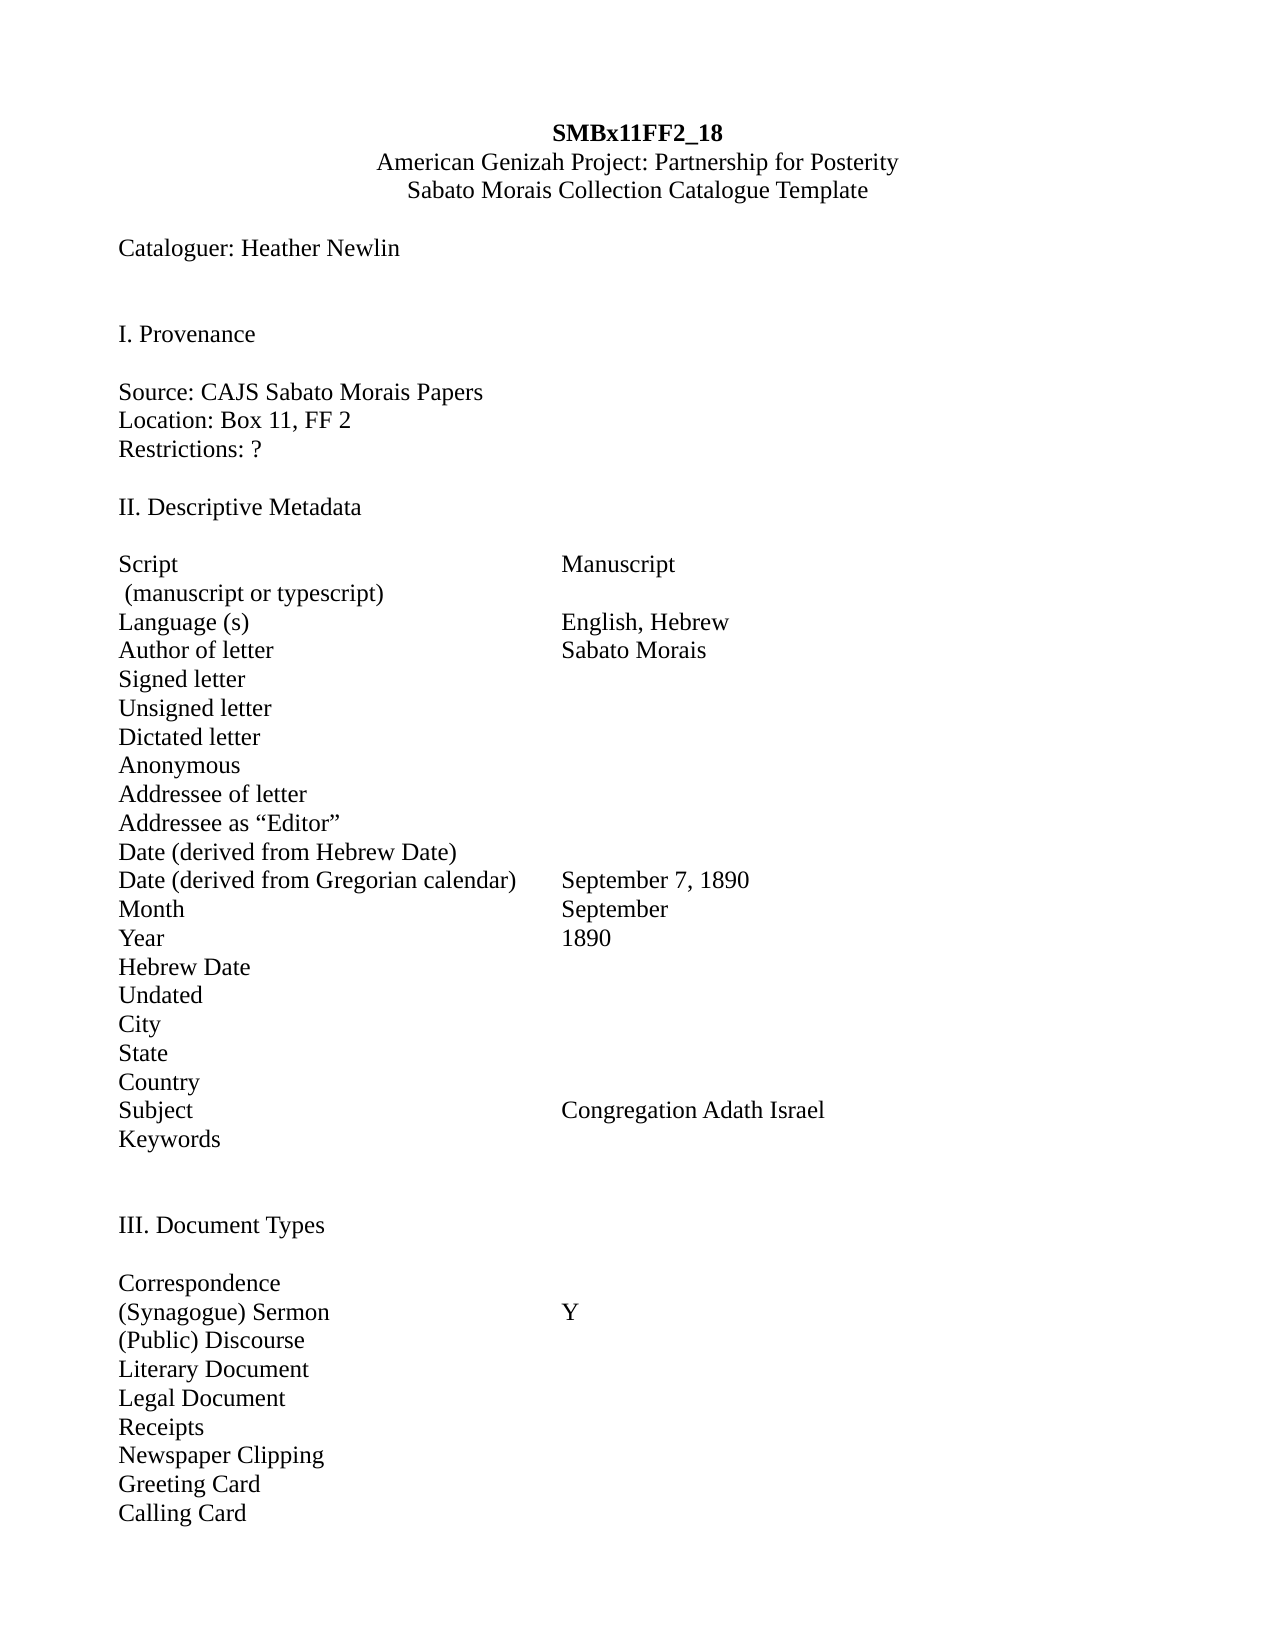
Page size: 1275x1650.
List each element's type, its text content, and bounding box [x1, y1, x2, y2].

text Keywords [118, 1124, 1157, 1153]
text Restrictions: ? [118, 434, 1157, 463]
text Month September [118, 894, 1157, 923]
text Dictated letter [118, 722, 1157, 751]
text Signed letter [118, 664, 1157, 693]
text SMBx11FF2_18 [118, 118, 1157, 147]
text II. Descriptive Metadata [118, 492, 1157, 521]
text Cataloguer: Heather Newlin [118, 233, 1157, 262]
text Country [118, 1067, 1157, 1096]
text Source: CAJS Sabato Morais Papers [118, 377, 1157, 406]
text Legal Document [118, 1383, 1157, 1412]
text Correspondence [118, 1268, 1157, 1297]
text Anonymous [118, 751, 1157, 779]
text Receipts [118, 1412, 1157, 1441]
text (manuscript or typescript) [118, 578, 1157, 607]
text Language (s) English, Hebrew [118, 607, 1157, 636]
text Newspaper Clipping [118, 1441, 1157, 1469]
text Sabato Morais Collection Catalogue Template [118, 176, 1157, 204]
text Undated [118, 981, 1157, 1009]
text (Public) Discourse [118, 1326, 1157, 1354]
text Hebrew Date [118, 952, 1157, 981]
text III. Document Types [118, 1211, 1157, 1239]
text Addressee of letter [118, 779, 1157, 808]
text American Genizah Project: Partnership for Posterity [118, 147, 1157, 176]
text Greeting Card [118, 1469, 1157, 1498]
text Calling Card [118, 1498, 1157, 1527]
text (Synagogue) Sermon Y [118, 1297, 1157, 1326]
text I. Provenance [118, 319, 1157, 348]
text State [118, 1038, 1157, 1067]
text Date (derived from Hebrew Date) [118, 837, 1157, 866]
text Addressee as “Editor” [118, 808, 1157, 837]
text Script Manuscript [118, 549, 1157, 578]
text Unsigned letter [118, 693, 1157, 722]
text Date (derived from Gregorian calendar) September 7, 1890 [118, 866, 1157, 894]
text Year 1890 [118, 923, 1157, 952]
text Location: Box 11, FF 2 [118, 406, 1157, 434]
text Literary Document [118, 1354, 1157, 1383]
text Author of letter Sabato Morais [118, 636, 1157, 664]
text City [118, 1009, 1157, 1038]
text Subject Congregation Adath Israel [118, 1096, 1157, 1124]
